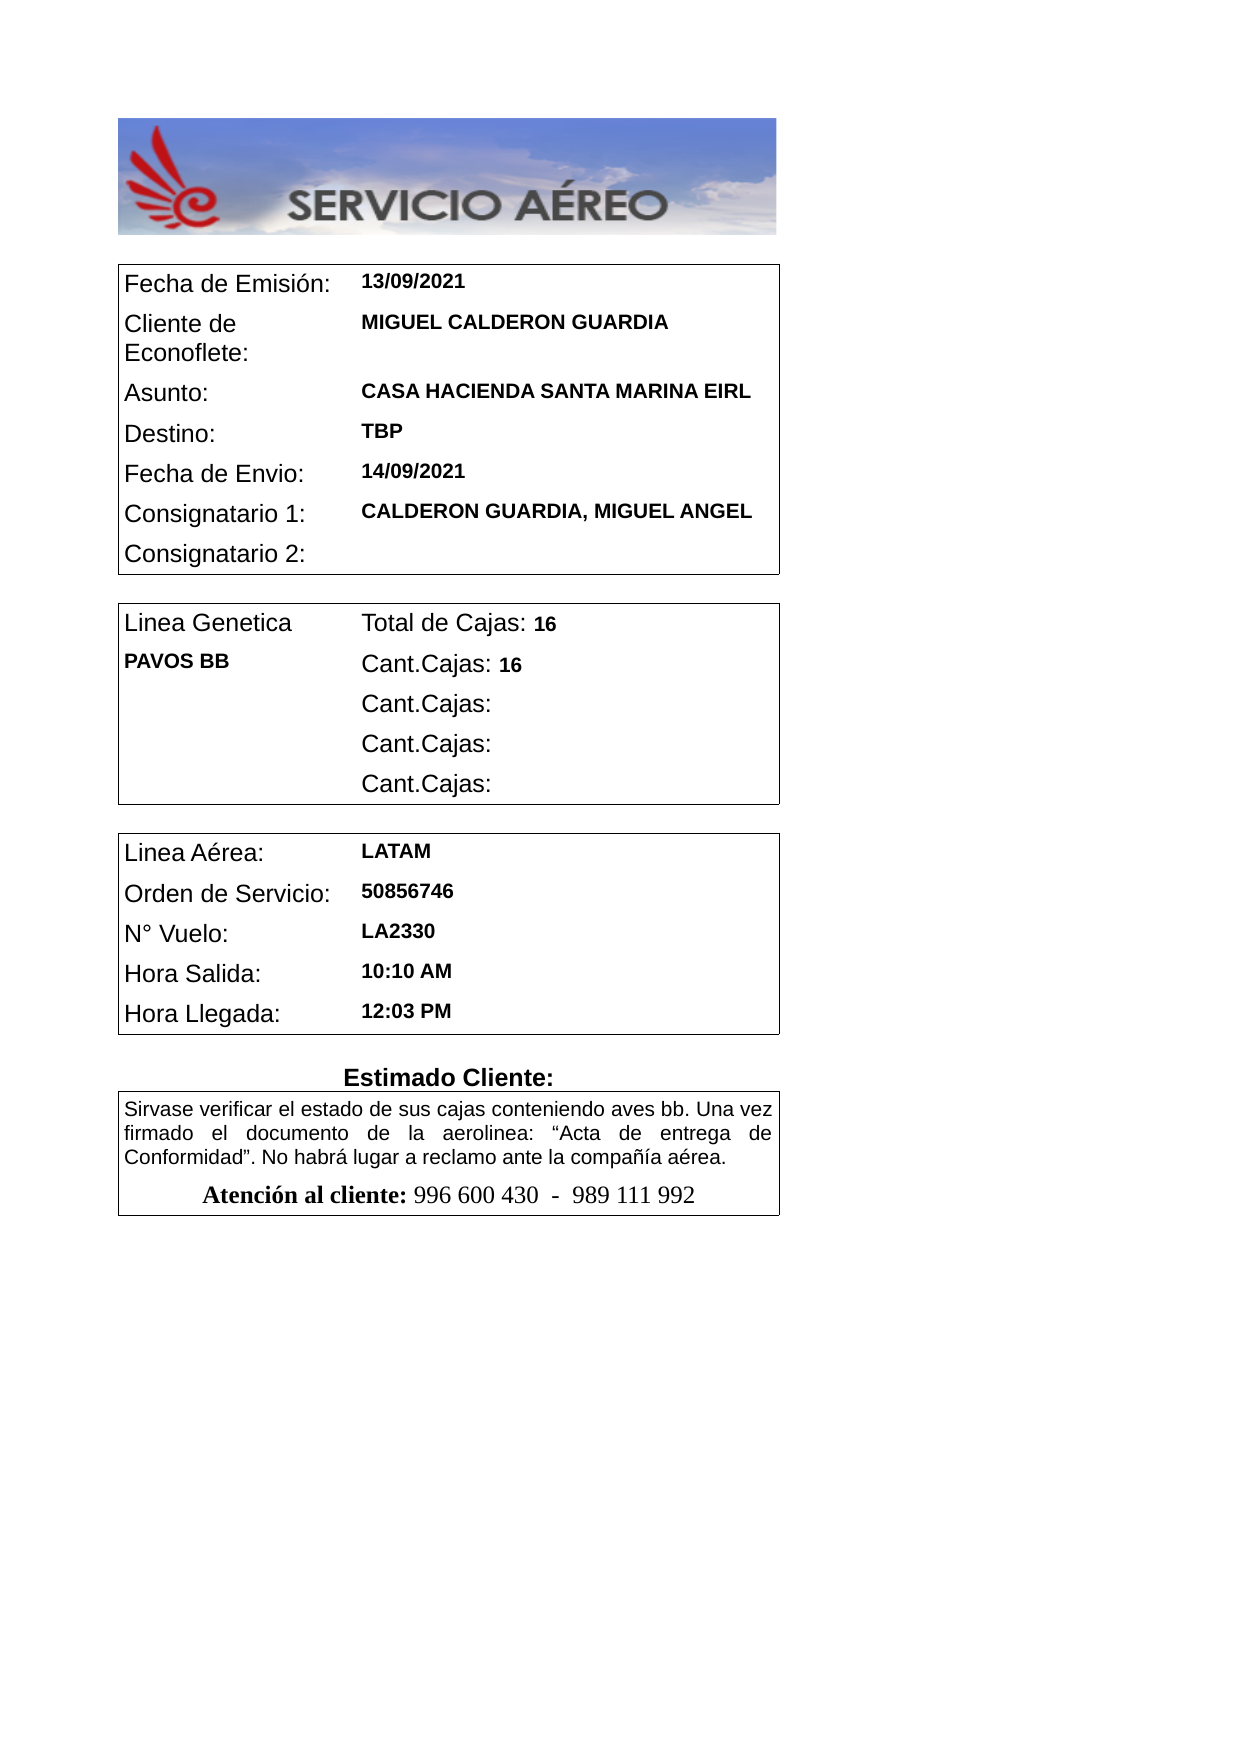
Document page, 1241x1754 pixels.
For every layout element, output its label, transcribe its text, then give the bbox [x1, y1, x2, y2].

picture [118, 118, 777, 235]
table_cell 50856746 [356, 873, 779, 913]
table_cell Cant.Cajas: 16 [356, 643, 779, 683]
table_cell 12:03 PM [356, 994, 779, 1034]
table_cell Hora Llegada: [119, 994, 356, 1034]
table_cell 10:10 AM [356, 953, 779, 993]
table_cell Consignatario 1: [119, 493, 356, 533]
table_cell Hora Salida: [119, 953, 356, 993]
table_cell Linea Genetica [119, 604, 356, 643]
table_cell [119, 683, 356, 723]
table_cell PAVOS BB [119, 643, 356, 683]
table_cell Total de Cajas: 16 [356, 604, 779, 643]
table_cell Asunto: [119, 373, 356, 413]
table_cell [118, 805, 356, 833]
table_cell Destino: [119, 413, 356, 453]
table_cell CALDERON GUARDIA, MIGUEL ANGEL [356, 493, 779, 533]
table_cell Cliente de Econoflete: [119, 304, 356, 373]
table_cell Fecha de Envio: [119, 453, 356, 493]
table_cell [118, 575, 356, 603]
table_header 13/09/2021 [356, 265, 779, 304]
table_cell [119, 764, 356, 804]
table_cell N° Vuelo: [119, 913, 356, 953]
table_cell LA2330 [356, 913, 779, 953]
table_cell [356, 805, 779, 833]
table_cell 14/09/2021 [356, 453, 779, 493]
table_cell TBP [356, 413, 779, 453]
table_cell Cant.Cajas: [356, 764, 779, 804]
table_cell Consignatario 2: [119, 534, 356, 574]
table_cell Orden de Servicio: [119, 873, 356, 913]
table_cell Atención al cliente: 996 600 430 - 989 111 992 [119, 1175, 779, 1215]
table_cell LATAM [356, 834, 779, 873]
table_header Fecha de Emisión: [119, 265, 356, 304]
table_cell [356, 575, 779, 603]
table_cell MIGUEL CALDERON GUARDIA [356, 304, 779, 373]
table_cell CASA HACIENDA SANTA MARINA EIRL [356, 373, 779, 413]
table_cell Cant.Cajas: [356, 683, 779, 723]
table_cell [119, 723, 356, 763]
table_cell Linea Aérea: [119, 834, 356, 873]
table_cell Cant.Cajas: [356, 723, 779, 763]
table_cell Sirvase verificar el estado de sus cajas conteniendo aves bb. Una vez firmado el documento de la aerolinea: “Acta de entrega de Conformidad”. No habrá lugar a reclamo ante la compañía aérea. [119, 1092, 779, 1175]
table_cell Estimado Cliente: [118, 1035, 779, 1091]
table_cell [356, 534, 779, 574]
